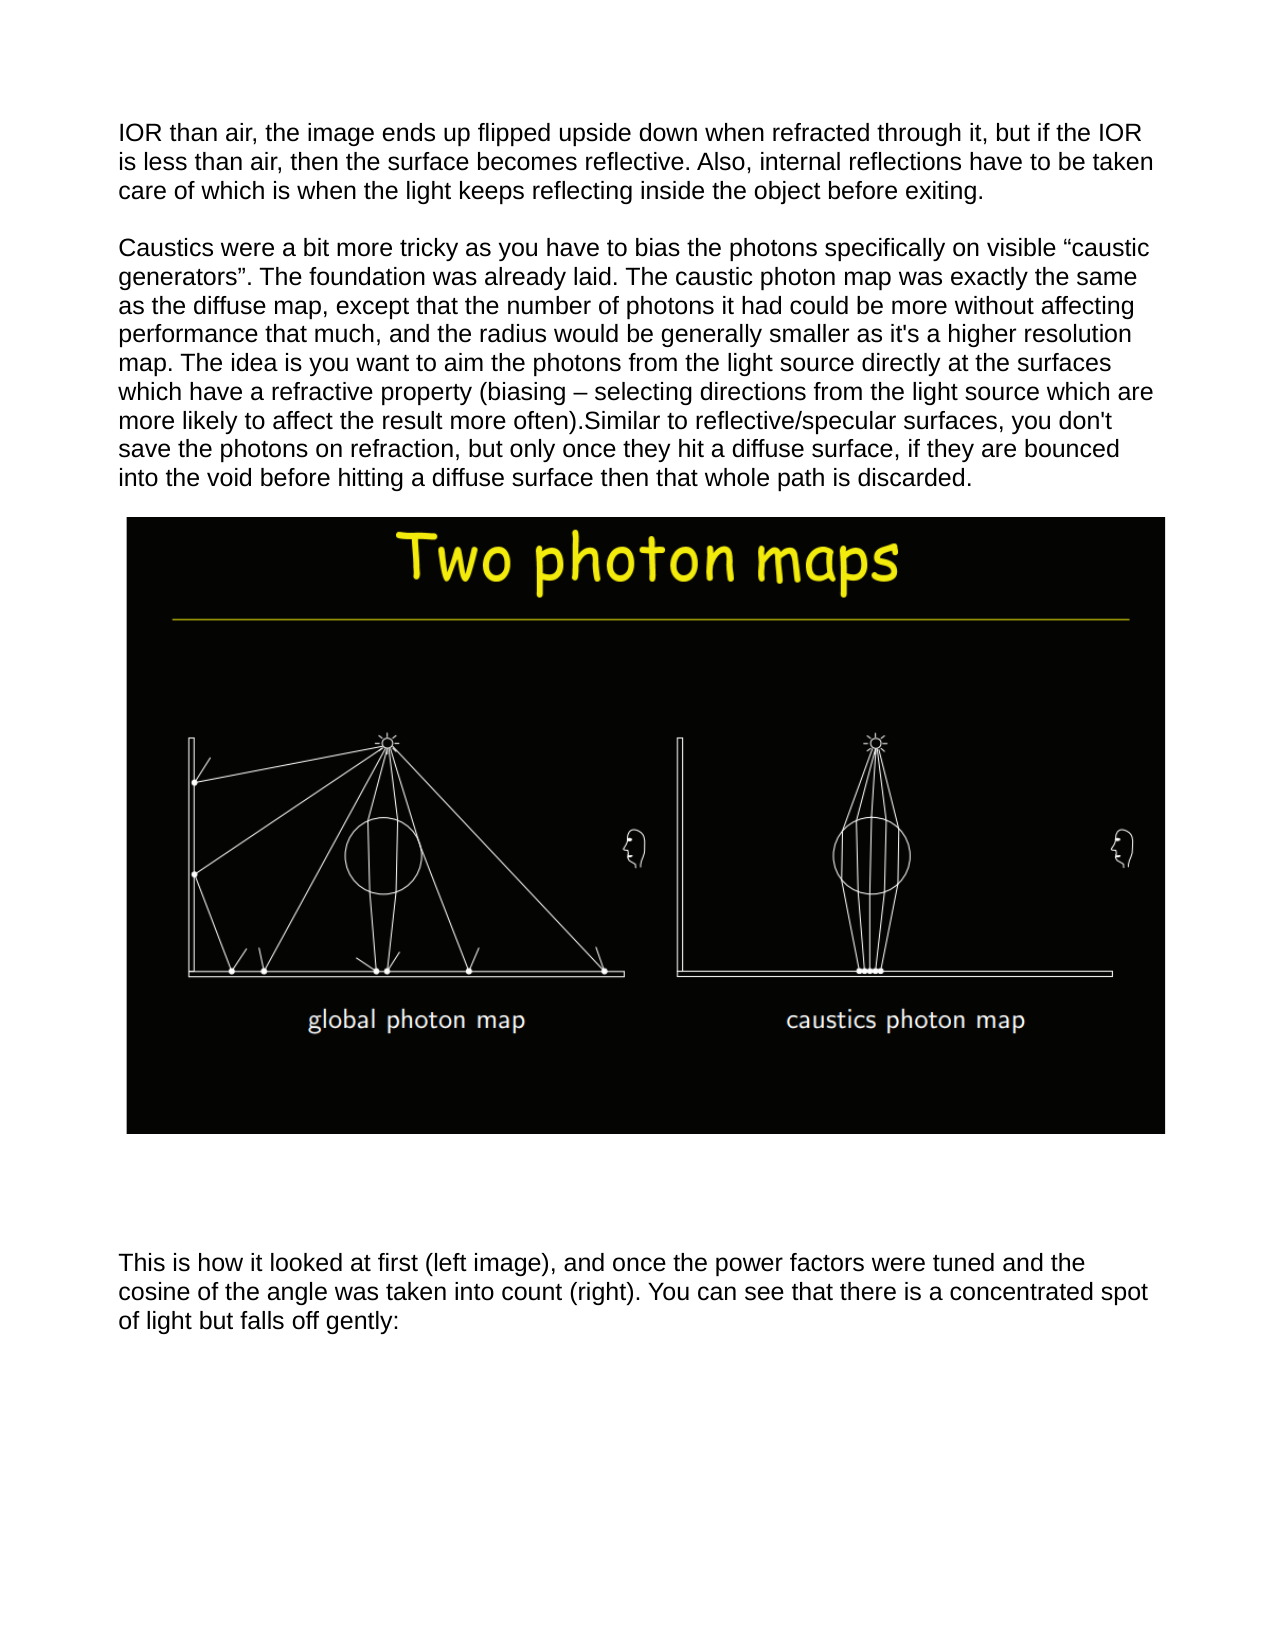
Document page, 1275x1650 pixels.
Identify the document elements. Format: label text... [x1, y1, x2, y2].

text Caustics were a bit more tricky as you have to bias the photons specifically on visible “caustic generators”. The foundation was already laid. The caustic photon map was exactly the same as the diffuse map, except that the number of photons it had could be more without affecting performance that much, and the radius would be generally smaller as it's a higher resolution map. The idea is you want to aim the photons from the light source directly at the surfaces which have a refractive property (biasing – selecting directions from the light source which are more likely to affect the result more often).Similar to reflective/specular surfaces, you don't save the photons on refraction, but only once they hit a diffuse surface, if they are bounced into the void before hitting a diffuse surface then that whole path is discarded. [118, 233, 1157, 492]
text This is how it looked at first (left image), and once the power factors were tuned and the cosine of the angle was taken into count (right). You can see that there is a concentrated spot of light but falls off gently: [118, 1248, 1157, 1334]
picture [126, 517, 1166, 1134]
text IOR than air, the image ends up flipped upside down when refracted through it, but if the IOR is less than air, then the surface becomes reflective. Also, internal reflections have to be taken care of which is when the light keeps reflecting inside the object before exiting. [118, 118, 1157, 204]
